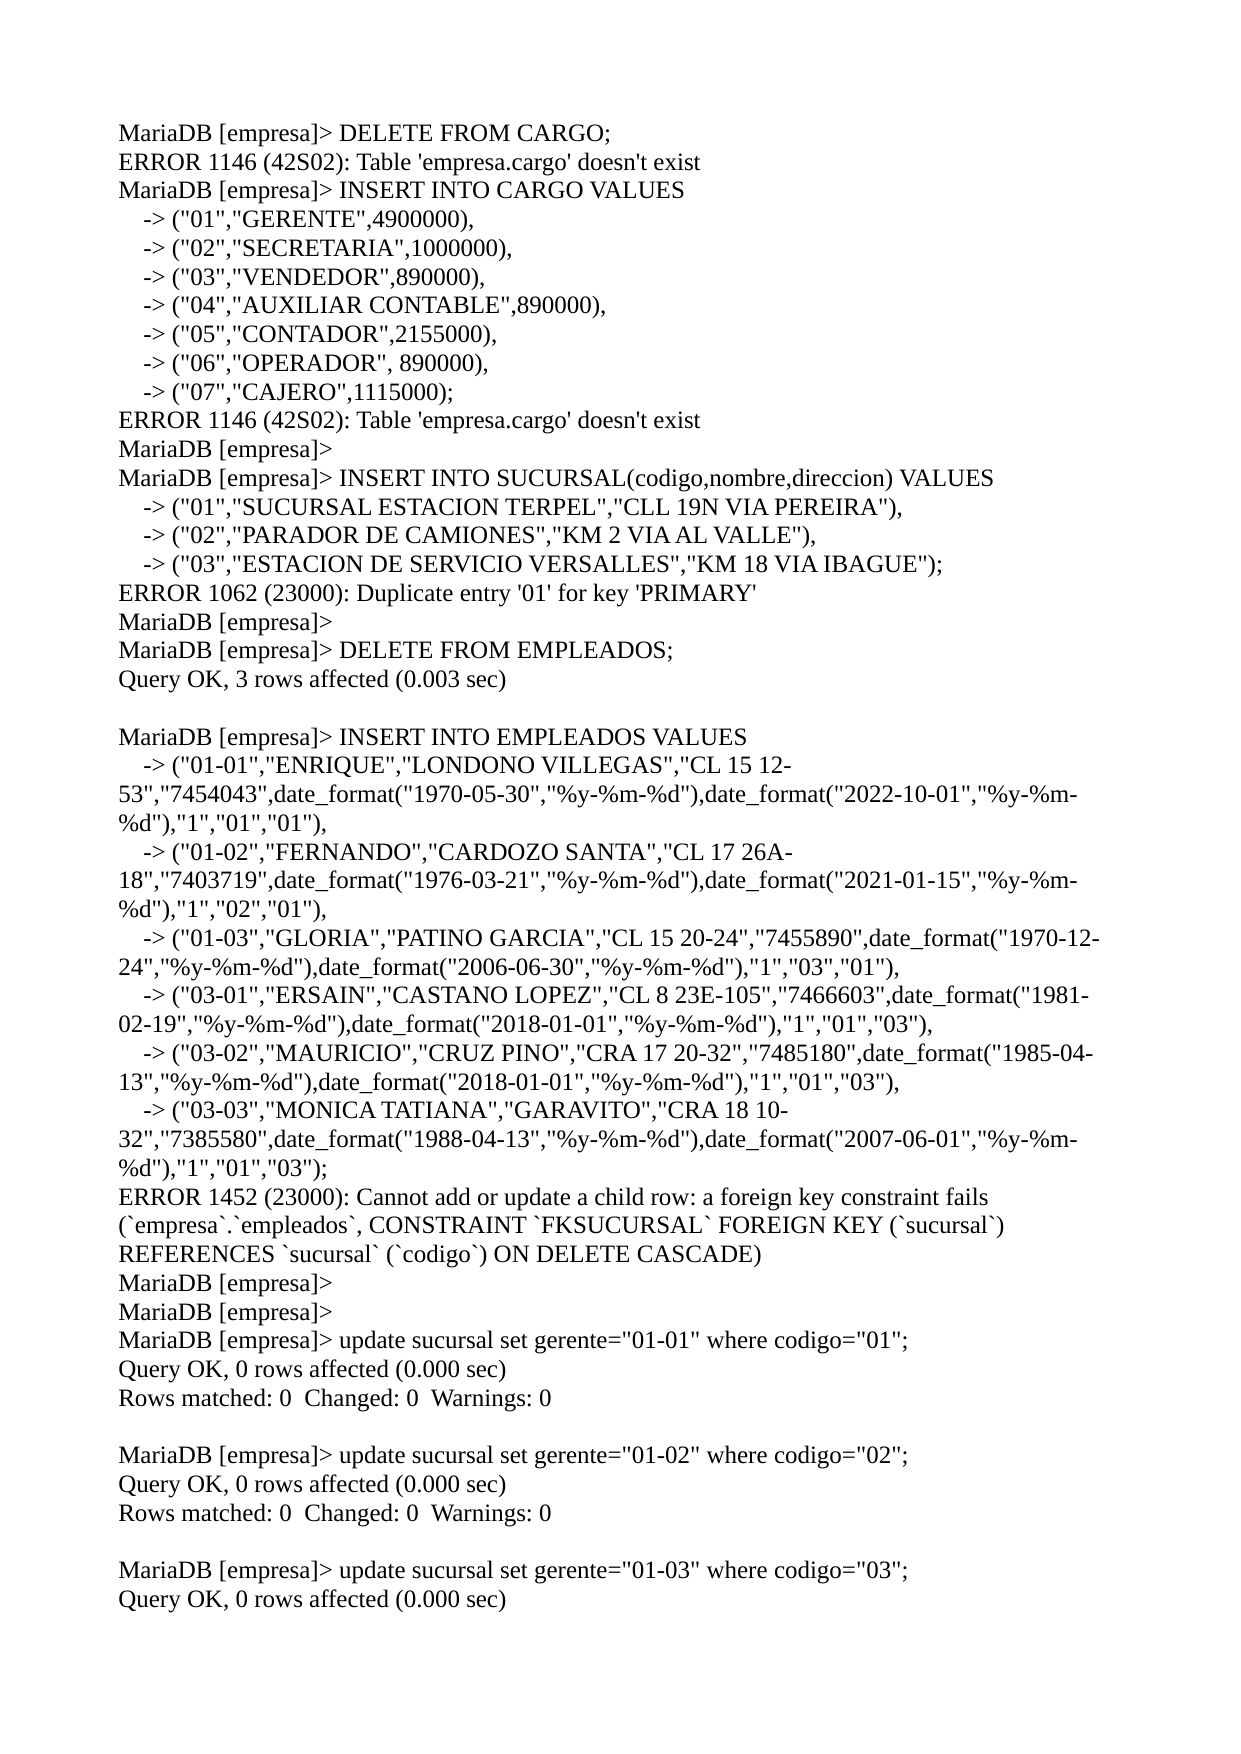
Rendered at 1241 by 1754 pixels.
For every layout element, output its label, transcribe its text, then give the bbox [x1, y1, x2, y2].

text ERROR 1452 (23000): Cannot add or update a child row: a foreign key constraint fails (`empresa`.`empleados`, CONSTRAINT `FKSUCURSAL` FOREIGN KEY (`sucursal`) REFERENCES `sucursal` (`codigo`) ON DELETE CASCADE) [118, 1182, 1122, 1268]
text -> ("02","PARADOR DE CAMIONES","KM 2 VIA AL VALLE"), [118, 521, 1122, 549]
text ERROR 1146 (42S02): Table 'empresa.cargo' doesn't exist [118, 147, 1122, 176]
text ERROR 1146 (42S02): Table 'empresa.cargo' doesn't exist [118, 406, 1122, 434]
text Query OK, 0 rows affected (0.000 sec) [118, 1354, 1122, 1383]
text MariaDB [empresa]> INSERT INTO CARGO VALUES [118, 176, 1122, 204]
text -> ("01-03","GLORIA","PATINO GARCIA","CL 15 20-24","7455890",date_format("1970-12-24","%y-%m-%d"),date_format("2006-06-30","%y-%m-%d"),"1","03","01"), [118, 923, 1122, 981]
text -> ("05","CONTADOR",2155000), [118, 319, 1122, 348]
text Rows matched: 0 Changed: 0 Warnings: 0 [118, 1498, 1122, 1527]
text -> ("01","SUCURSAL ESTACION TERPEL","CLL 19N VIA PEREIRA"), [118, 492, 1122, 521]
text MariaDB [empresa]> update sucursal set gerente="01-03" where codigo="03"; [118, 1556, 1122, 1584]
text ERROR 1062 (23000): Duplicate entry '01' for key 'PRIMARY' [118, 578, 1122, 607]
text MariaDB [empresa]> [118, 434, 1122, 463]
text -> ("02","SECRETARIA",1000000), [118, 233, 1122, 262]
text MariaDB [empresa]> [118, 607, 1122, 636]
text MariaDB [empresa]> update sucursal set gerente="01-01" where codigo="01"; [118, 1326, 1122, 1354]
text -> ("03-01","ERSAIN","CASTANO LOPEZ","CL 8 23E-105","7466603",date_format("1981-02-19","%y-%m-%d"),date_format("2018-01-01","%y-%m-%d"),"1","01","03"), [118, 981, 1122, 1038]
text -> ("03-02","MAURICIO","CRUZ PINO","CRA 17 20-32","7485180",date_format("1985-04-13","%y-%m-%d"),date_format("2018-01-01","%y-%m-%d"),"1","01","03"), [118, 1038, 1122, 1096]
text -> ("03","ESTACION DE SERVICIO VERSALLES","KM 18 VIA IBAGUE"); [118, 549, 1122, 578]
text MariaDB [empresa]> [118, 1297, 1122, 1326]
text MariaDB [empresa]> update sucursal set gerente="01-02" where codigo="02"; [118, 1441, 1122, 1469]
text Query OK, 0 rows affected (0.000 sec) [118, 1584, 1122, 1613]
text MariaDB [empresa]> INSERT INTO SUCURSAL(codigo,nombre,direccion) VALUES [118, 463, 1122, 492]
text -> ("01-01","ENRIQUE","LONDONO VILLEGAS","CL 15 12-53","7454043",date_format("1970-05-30","%y-%m-%d"),date_format("2022-10-01","%y-%m-%d"),"1","01","01"), [118, 751, 1122, 837]
text -> ("07","CAJERO",1115000); [118, 377, 1122, 406]
text Rows matched: 0 Changed: 0 Warnings: 0 [118, 1383, 1122, 1412]
text MariaDB [empresa]> DELETE FROM EMPLEADOS; [118, 636, 1122, 664]
text -> ("01-02","FERNANDO","CARDOZO SANTA","CL 17 26A-18","7403719",date_format("1976-03-21","%y-%m-%d"),date_format("2021-01-15","%y-%m-%d"),"1","02","01"), [118, 837, 1122, 923]
text -> ("04","AUXILIAR CONTABLE",890000), [118, 291, 1122, 319]
text -> ("03-03","MONICA TATIANA","GARAVITO","CRA 18 10-32","7385580",date_format("1988-04-13","%y-%m-%d"),date_format("2007-06-01","%y-%m-%d"),"1","01","03"); [118, 1096, 1122, 1182]
text Query OK, 3 rows affected (0.003 sec) [118, 664, 1122, 693]
text MariaDB [empresa]> [118, 1268, 1122, 1297]
text MariaDB [empresa]> DELETE FROM CARGO; [118, 118, 1122, 147]
text -> ("06","OPERADOR", 890000), [118, 348, 1122, 377]
text -> ("03","VENDEDOR",890000), [118, 262, 1122, 291]
text -> ("01","GERENTE",4900000), [118, 204, 1122, 233]
text MariaDB [empresa]> INSERT INTO EMPLEADOS VALUES [118, 722, 1122, 751]
text Query OK, 0 rows affected (0.000 sec) [118, 1469, 1122, 1498]
